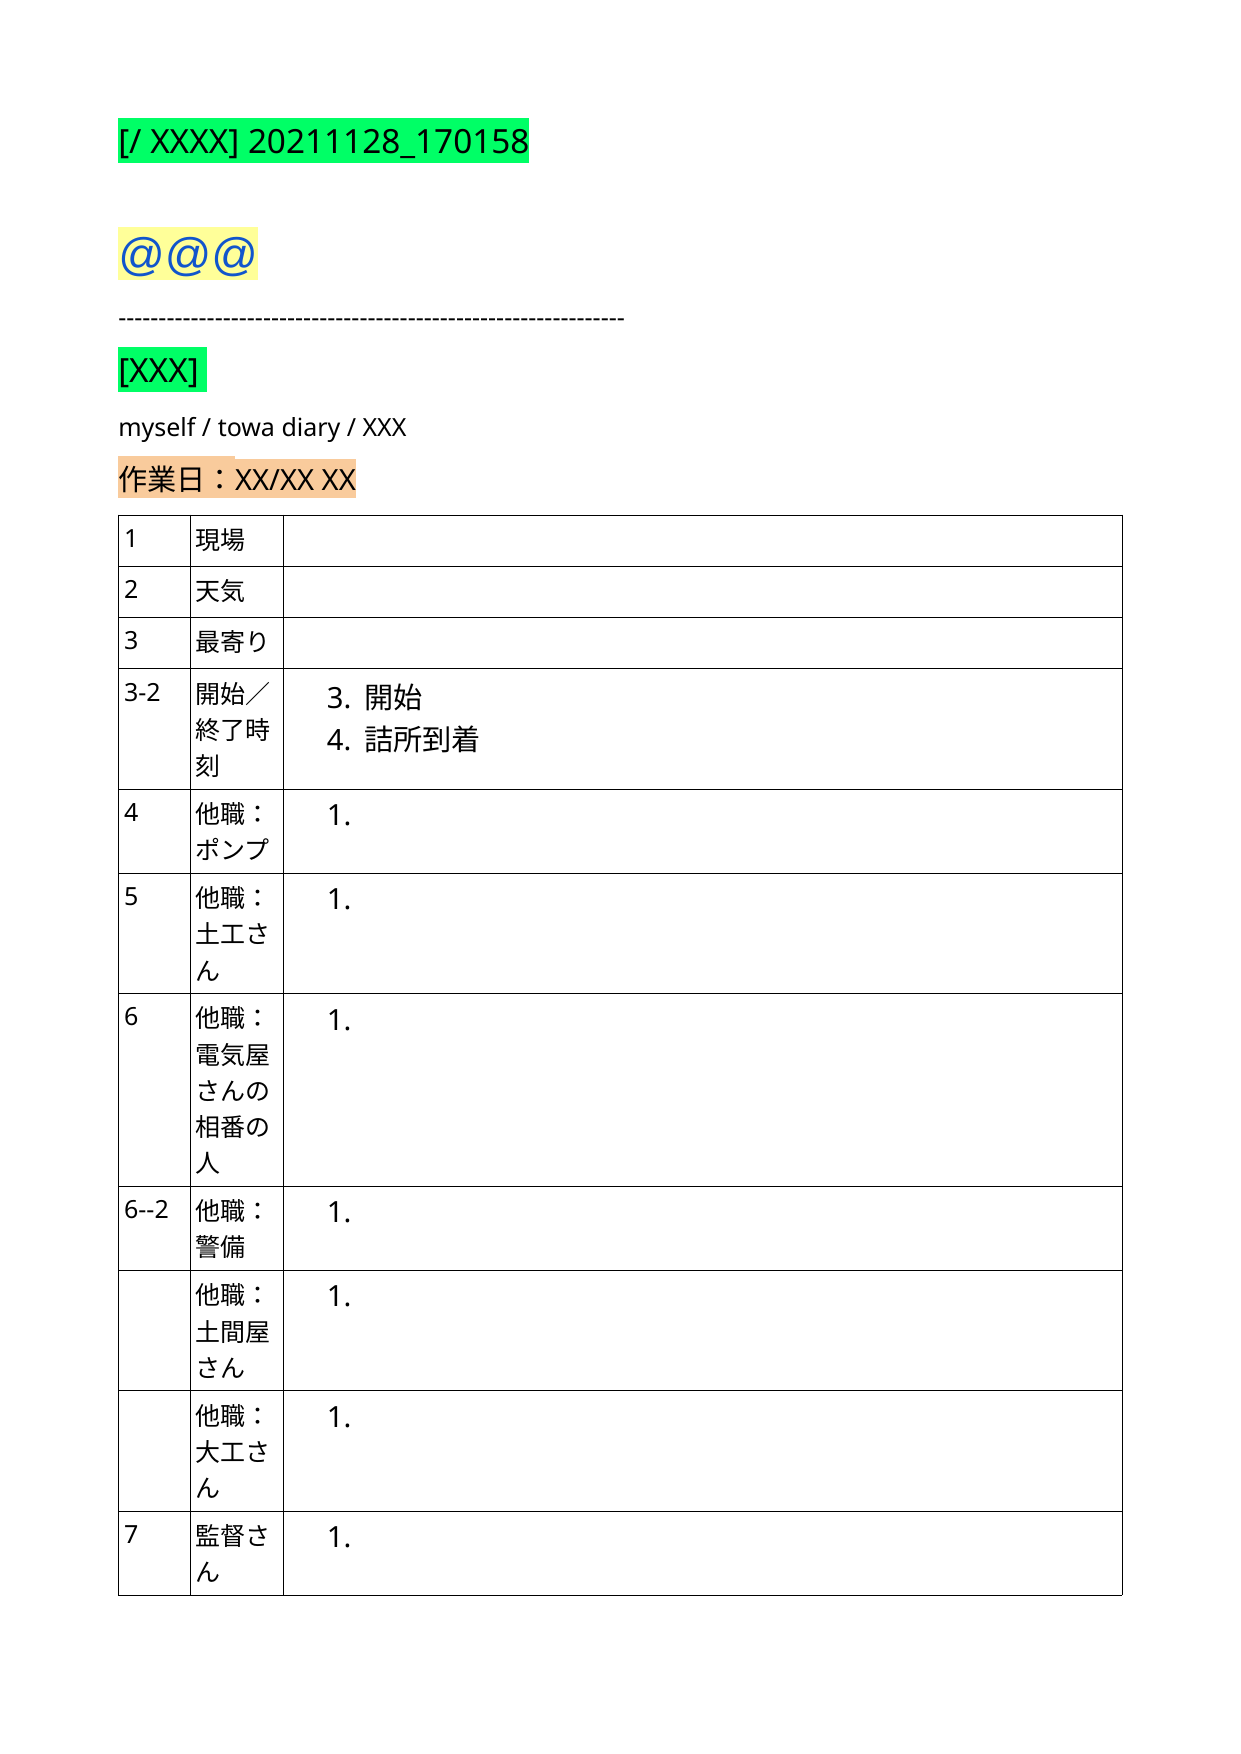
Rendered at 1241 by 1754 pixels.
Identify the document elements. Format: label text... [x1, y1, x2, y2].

table_cell 他職：大工さん [191, 1391, 283, 1511]
table_cell [284, 1187, 1122, 1270]
table_cell [119, 1271, 190, 1390]
table_cell 7 [119, 1512, 190, 1594]
table_cell [119, 1391, 190, 1511]
table_cell [284, 1271, 1122, 1390]
table_cell [284, 790, 1122, 873]
table_cell [284, 874, 1122, 993]
table_cell 他職：土工さん [191, 874, 283, 993]
text [XXX] [118, 347, 1122, 392]
table_cell 監督さん [191, 1512, 283, 1594]
text [/ XXXX] 20211128_170158 [118, 118, 1122, 163]
text myself / towa diary / XXX [118, 409, 1122, 444]
table_cell 3-2 [119, 669, 190, 789]
table_cell 他職：警備 [191, 1187, 283, 1270]
table_cell 6--2 [119, 1187, 190, 1270]
table_cell 3 [119, 618, 190, 668]
table_cell 最寄り [191, 618, 283, 668]
table_cell 他職：ポンプ [191, 790, 283, 873]
table_cell 6 [119, 994, 190, 1186]
table_cell 開始／終了時刻 [191, 669, 283, 789]
table_cell 天気 [191, 567, 283, 617]
table_cell 他職：電気屋さんの相番の人 [191, 994, 283, 1186]
table_cell [284, 1512, 1122, 1594]
table_header 1 [119, 516, 190, 566]
table_cell [284, 994, 1122, 1186]
table_header [284, 516, 1122, 566]
table_cell 5 [119, 874, 190, 993]
table_header 現場 [191, 516, 283, 566]
text 作業日：XX/XX XX [118, 456, 1122, 498]
table_cell [284, 567, 1122, 617]
table_cell 開始 詰所到着 [284, 669, 1122, 789]
text --------------------------------------------------------------- [118, 300, 1122, 334]
table_cell 2 [119, 567, 190, 617]
text @@@ [118, 227, 1122, 280]
table_cell 他職：土間屋さん [191, 1271, 283, 1390]
table_cell [284, 1391, 1122, 1511]
table_cell [284, 618, 1122, 668]
table_cell 4 [119, 790, 190, 873]
